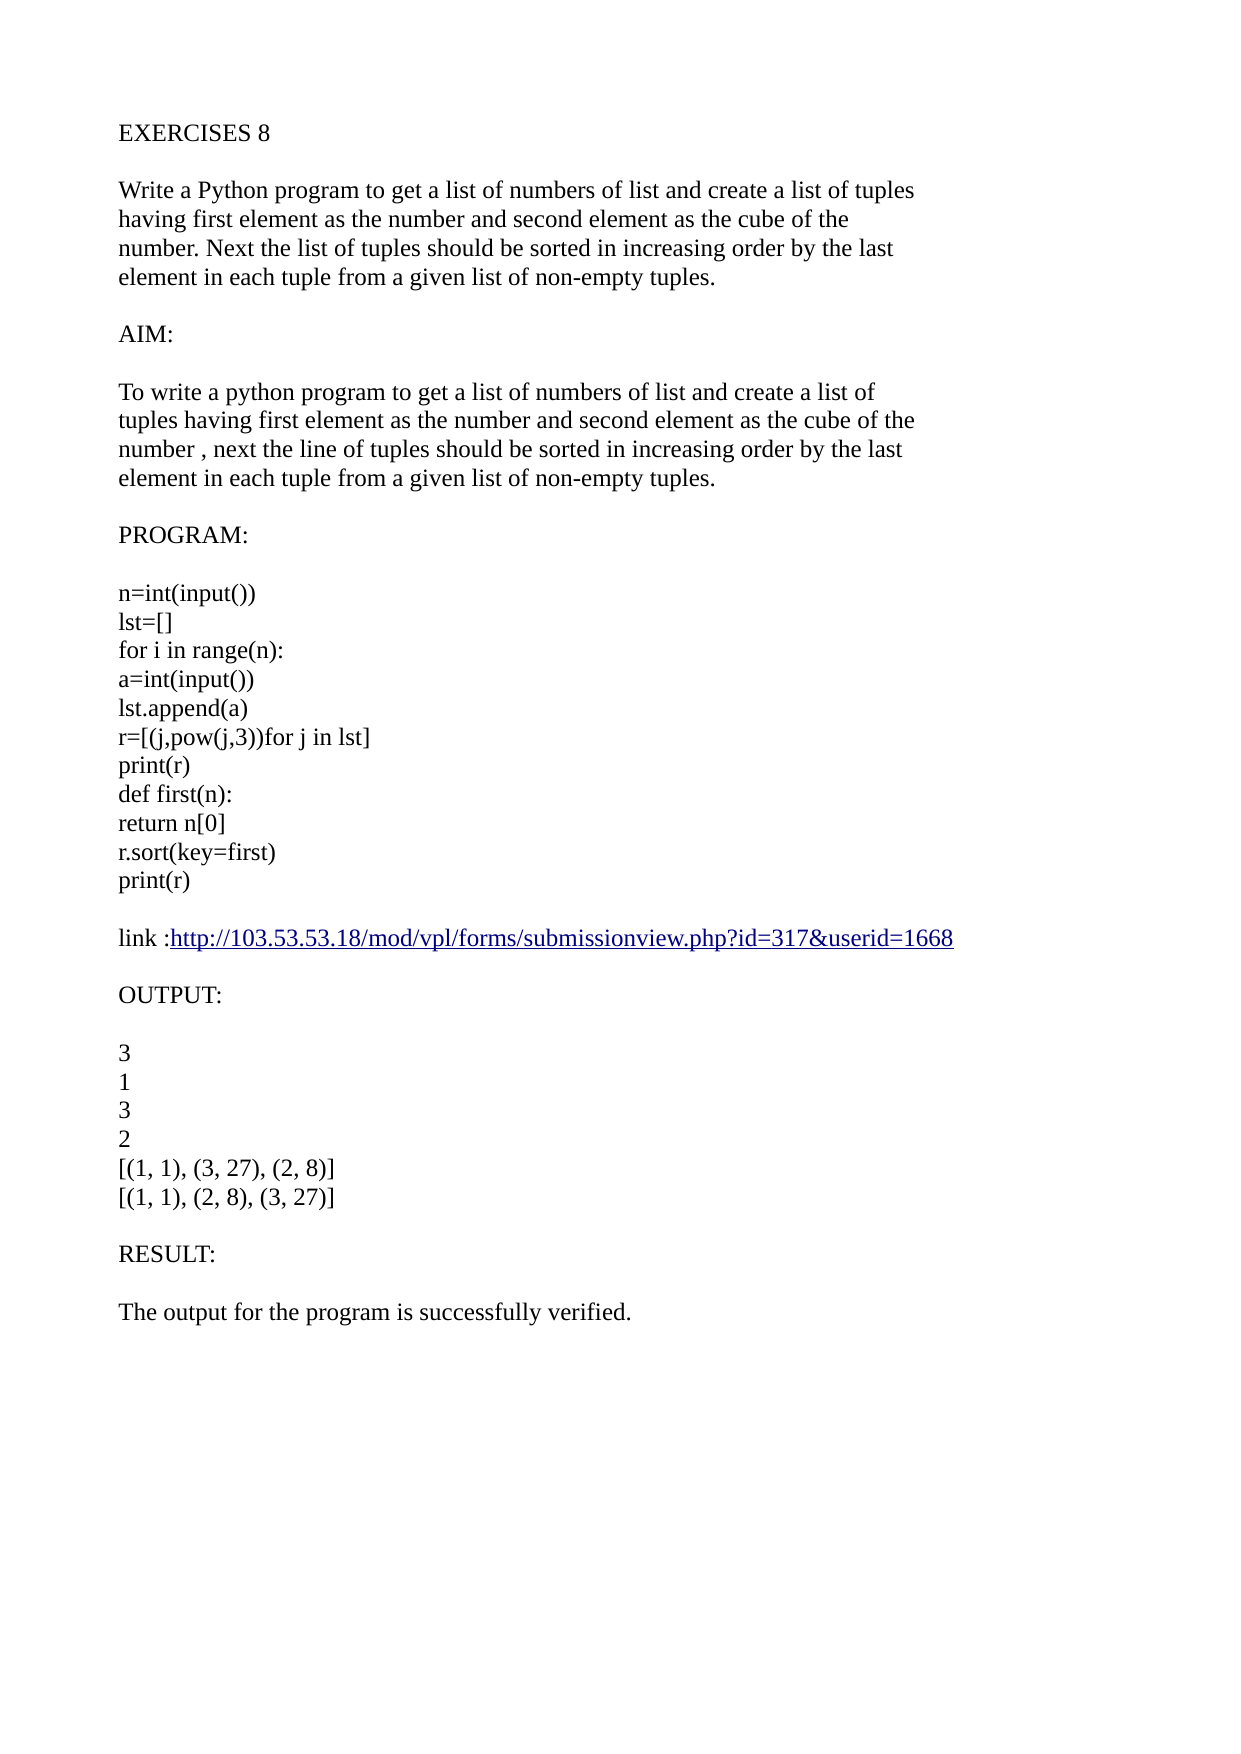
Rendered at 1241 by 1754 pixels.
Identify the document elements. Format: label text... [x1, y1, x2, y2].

text having first element as the number and second element as the cube of the [118, 204, 1122, 233]
text number. Next the list of tuples should be sorted in increasing order by the last [118, 233, 1122, 262]
text PROGRAM: [118, 521, 1122, 549]
text The output for the program is successfully verified. [118, 1297, 1122, 1326]
text r=[(j,pow(j,3))for j in lst] [118, 722, 1122, 751]
text print(r) [118, 866, 1122, 894]
text link :http://103.53.53.18/mod/vpl/forms/submissionview.php?id=317&userid=1668 [118, 923, 1122, 952]
text number , next the line of tuples should be sorted in increasing order by the last [118, 434, 1122, 463]
text element in each tuple from a given list of non-empty tuples. [118, 262, 1122, 291]
text EXERCISES 8 [118, 118, 1122, 147]
text 3 [118, 1038, 1122, 1067]
text [(1, 1), (2, 8), (3, 27)] [118, 1182, 1122, 1211]
text 3 [118, 1096, 1122, 1124]
text AIM: [118, 319, 1122, 348]
text lst.append(a) [118, 693, 1122, 722]
text n=int(input()) [118, 578, 1122, 607]
text r.sort(key=first) [118, 837, 1122, 866]
text 2 [118, 1124, 1122, 1153]
text [(1, 1), (3, 27), (2, 8)] [118, 1153, 1122, 1182]
text print(r) [118, 751, 1122, 779]
text for i in range(n): [118, 636, 1122, 664]
text OUTPUT: [118, 981, 1122, 1009]
text RESULT: [118, 1239, 1122, 1268]
text 1 [118, 1067, 1122, 1096]
text Write a Python program to get a list of numbers of list and create a list of tuples [118, 176, 1122, 204]
text element in each tuple from a given list of non-empty tuples. [118, 463, 1122, 492]
text To write a python program to get a list of numbers of list and create a list of [118, 377, 1122, 406]
text lst=[] [118, 607, 1122, 636]
text return n[0] [118, 808, 1122, 837]
text tuples having first element as the number and second element as the cube of the [118, 406, 1122, 434]
text def first(n): [118, 779, 1122, 808]
text a=int(input()) [118, 664, 1122, 693]
